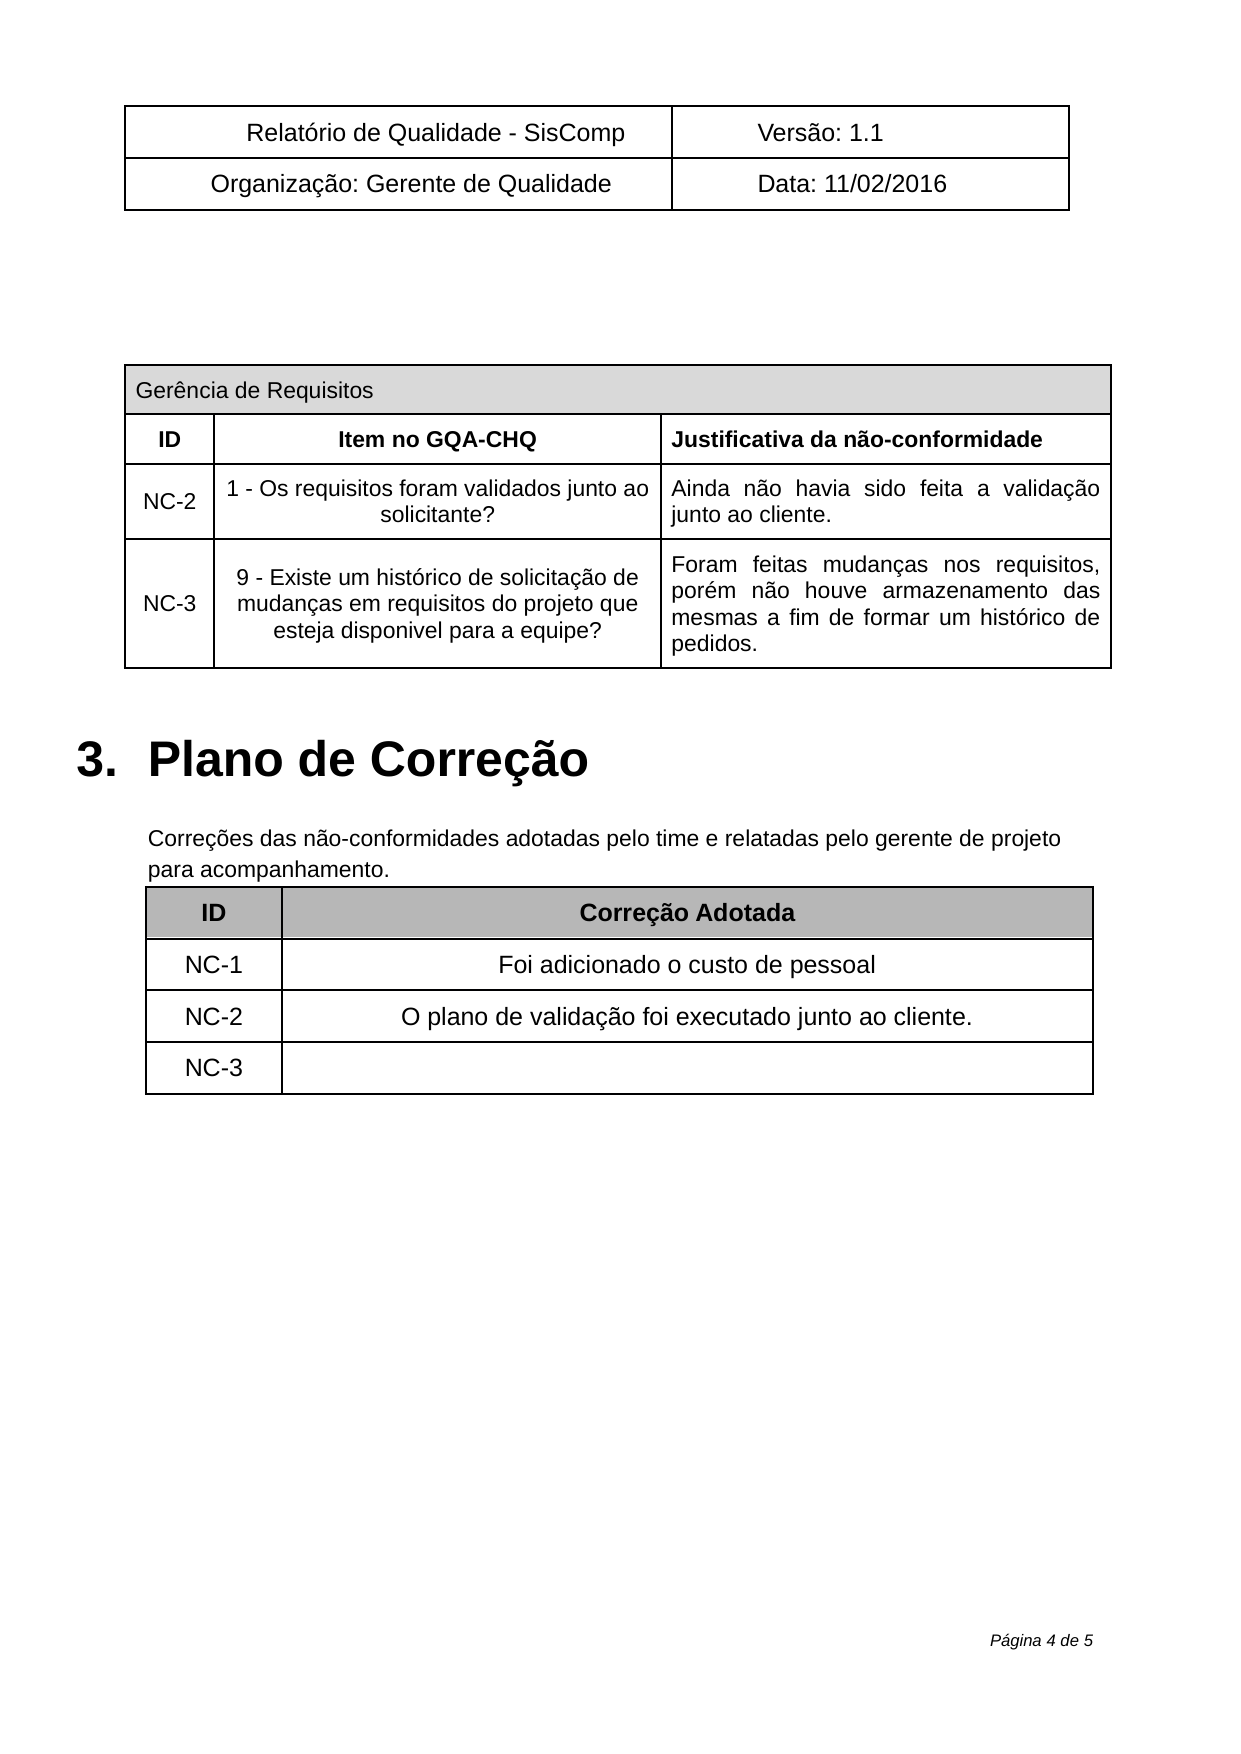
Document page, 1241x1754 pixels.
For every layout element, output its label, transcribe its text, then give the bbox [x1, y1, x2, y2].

table_header Correção Adotada [283, 888, 1092, 937]
table_cell ID [126, 415, 213, 463]
table_cell 1 - Os requisitos foram validados junto ao solicitante? [215, 465, 660, 538]
table_cell NC-1 [147, 940, 281, 989]
table_cell NC-3 [126, 540, 213, 667]
table_cell NC-2 [126, 465, 213, 538]
table_cell 9 - Existe um histórico de solicitação de mudanças em requisitos do projeto que esteja disponivel para a equipe? [215, 540, 660, 667]
table_cell NC-2 [147, 991, 281, 1041]
table_header Gerência de Requisitos [126, 366, 1110, 413]
table_cell Foram feitas mudanças nos requisitos, porém não houve armazenamento das mesmas a fim de formar um histórico de pedidos. [662, 540, 1110, 667]
text Correções das não-conformidades adotadas pelo time e relatadas pelo gerente de projeto para acompanhamento. [148, 825, 1093, 882]
table_cell Item no GQA-CHQ [215, 415, 660, 463]
table_header ID [147, 888, 281, 937]
table_cell Justificativa da não-conformidade [662, 415, 1110, 463]
table_cell [283, 1043, 1092, 1092]
table_cell Foi adicionado o custo de pessoal [283, 940, 1092, 989]
list Plano de Correção [118, 729, 1093, 787]
table_cell NC-3 [147, 1043, 281, 1092]
table_cell Ainda não havia sido feita a validação junto ao cliente. [662, 465, 1110, 538]
table_cell O plano de validação foi executado junto ao cliente. [283, 991, 1092, 1041]
